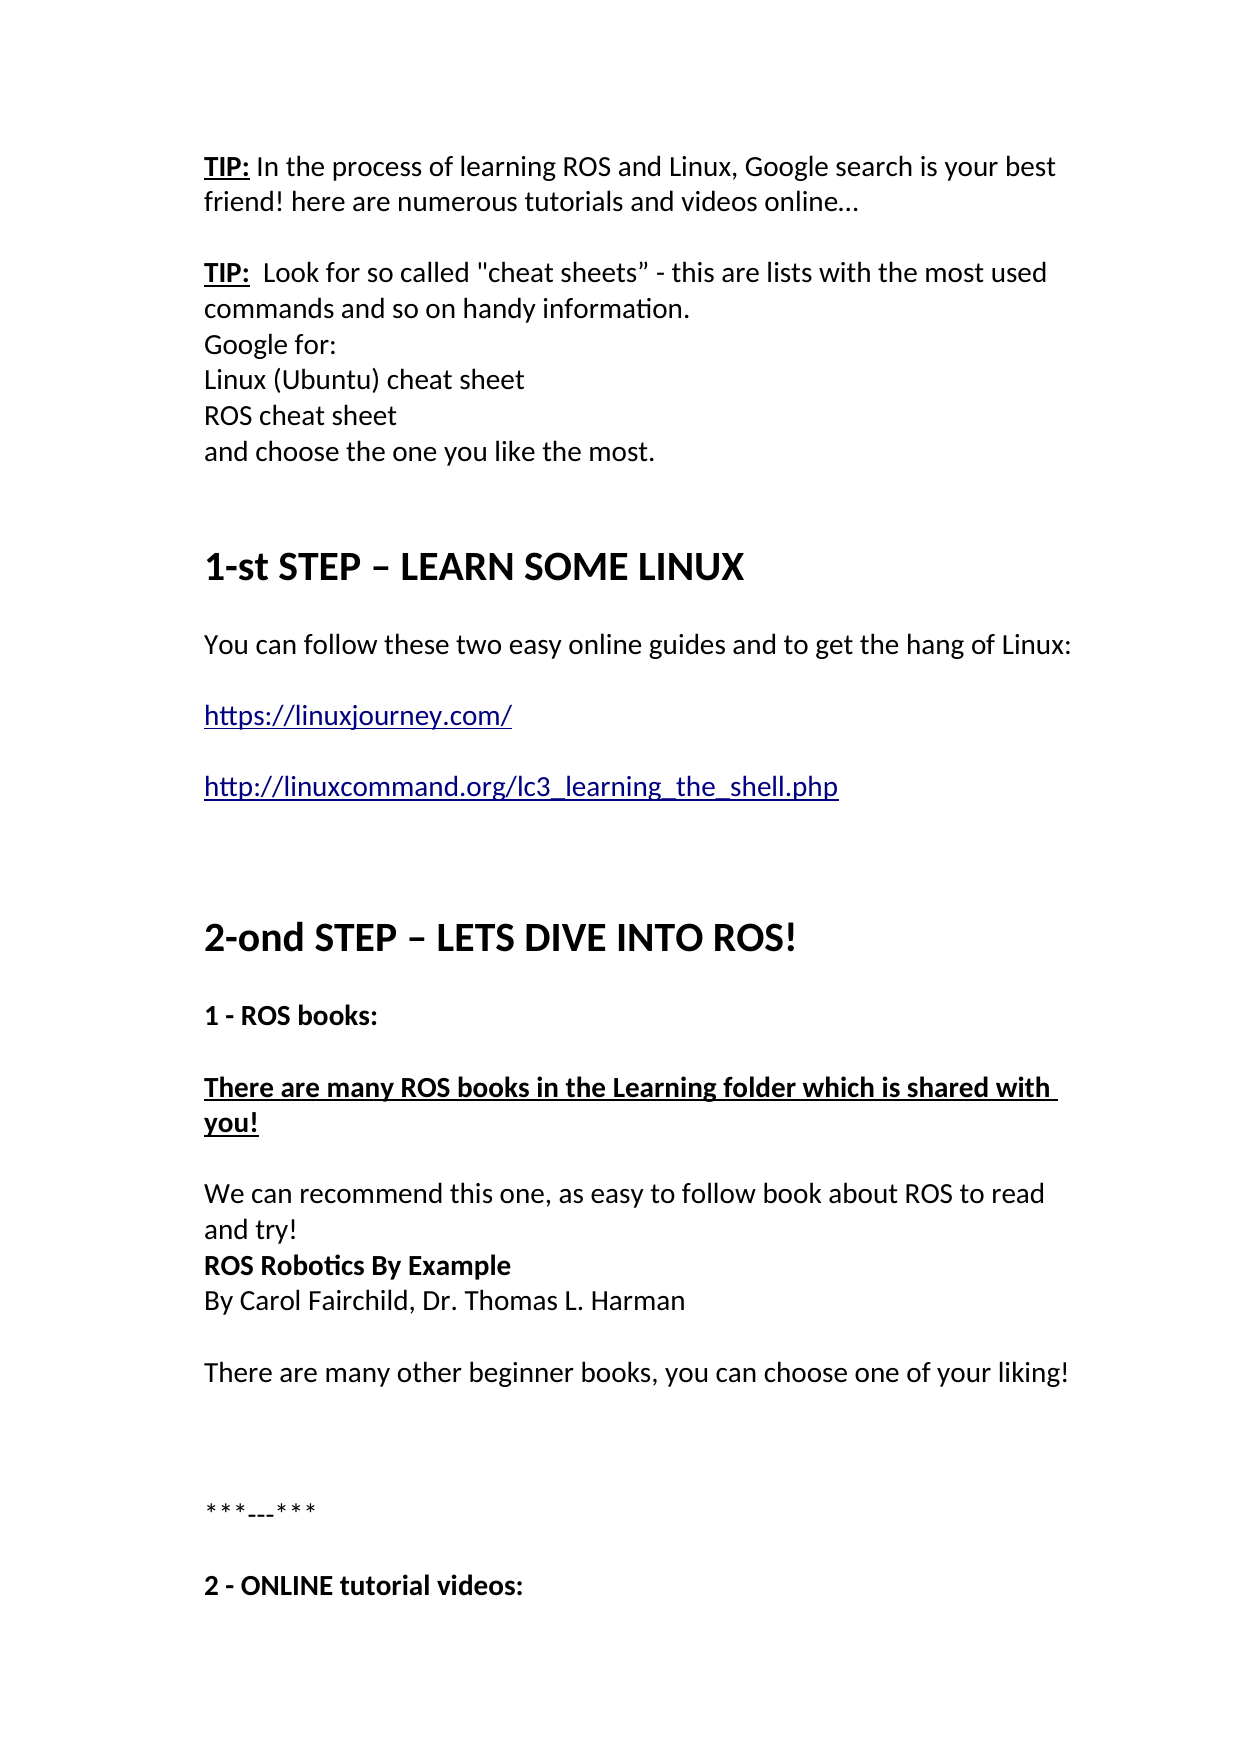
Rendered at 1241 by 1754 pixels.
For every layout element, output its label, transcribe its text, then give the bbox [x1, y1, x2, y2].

text 2 - ONLINE tutorial videos: [204, 1567, 1093, 1603]
text 2-ond STEP – LETS DIVE INTO ROS! [204, 911, 1093, 962]
text You can follow these two easy online guides and to get the hang of Linux: [204, 626, 1093, 662]
text Google for: [204, 326, 1093, 361]
text TIP: Look for so called "cheat sheets” - this are lists with the most used commands and so on handy information. [204, 254, 1093, 326]
text ***---*** [204, 1496, 1093, 1532]
text TIP: In the process of learning ROS and Linux, Google search is your best friend! here are numerous tutorials and videos online… [204, 148, 1093, 219]
text and choose the one you like the most. [204, 433, 1093, 468]
text We can recommend this one, as easy to follow book about ROS to read and try! [204, 1176, 1093, 1247]
text There are many ROS books in the Learning folder which is shared with you! [204, 1069, 1093, 1140]
text By Carol Fairchild, Dr. Thomas L. Harman [204, 1282, 1093, 1318]
text ROS Robotics By Example [204, 1247, 1093, 1282]
text 1 - ROS books: [204, 997, 1093, 1033]
text https://linuxjourney.com/ [204, 697, 1093, 733]
text 1-st STEP – LEARN SOME LINUX [204, 539, 1093, 590]
text http://linuxcommand.org/lc3_learning_the_shell.php [204, 768, 1093, 804]
text ROS cheat sheet [204, 397, 1093, 433]
text Linux (Ubuntu) cheat sheet [204, 361, 1093, 397]
text There are many other beginner books, you can choose one of your liking! [204, 1354, 1093, 1389]
